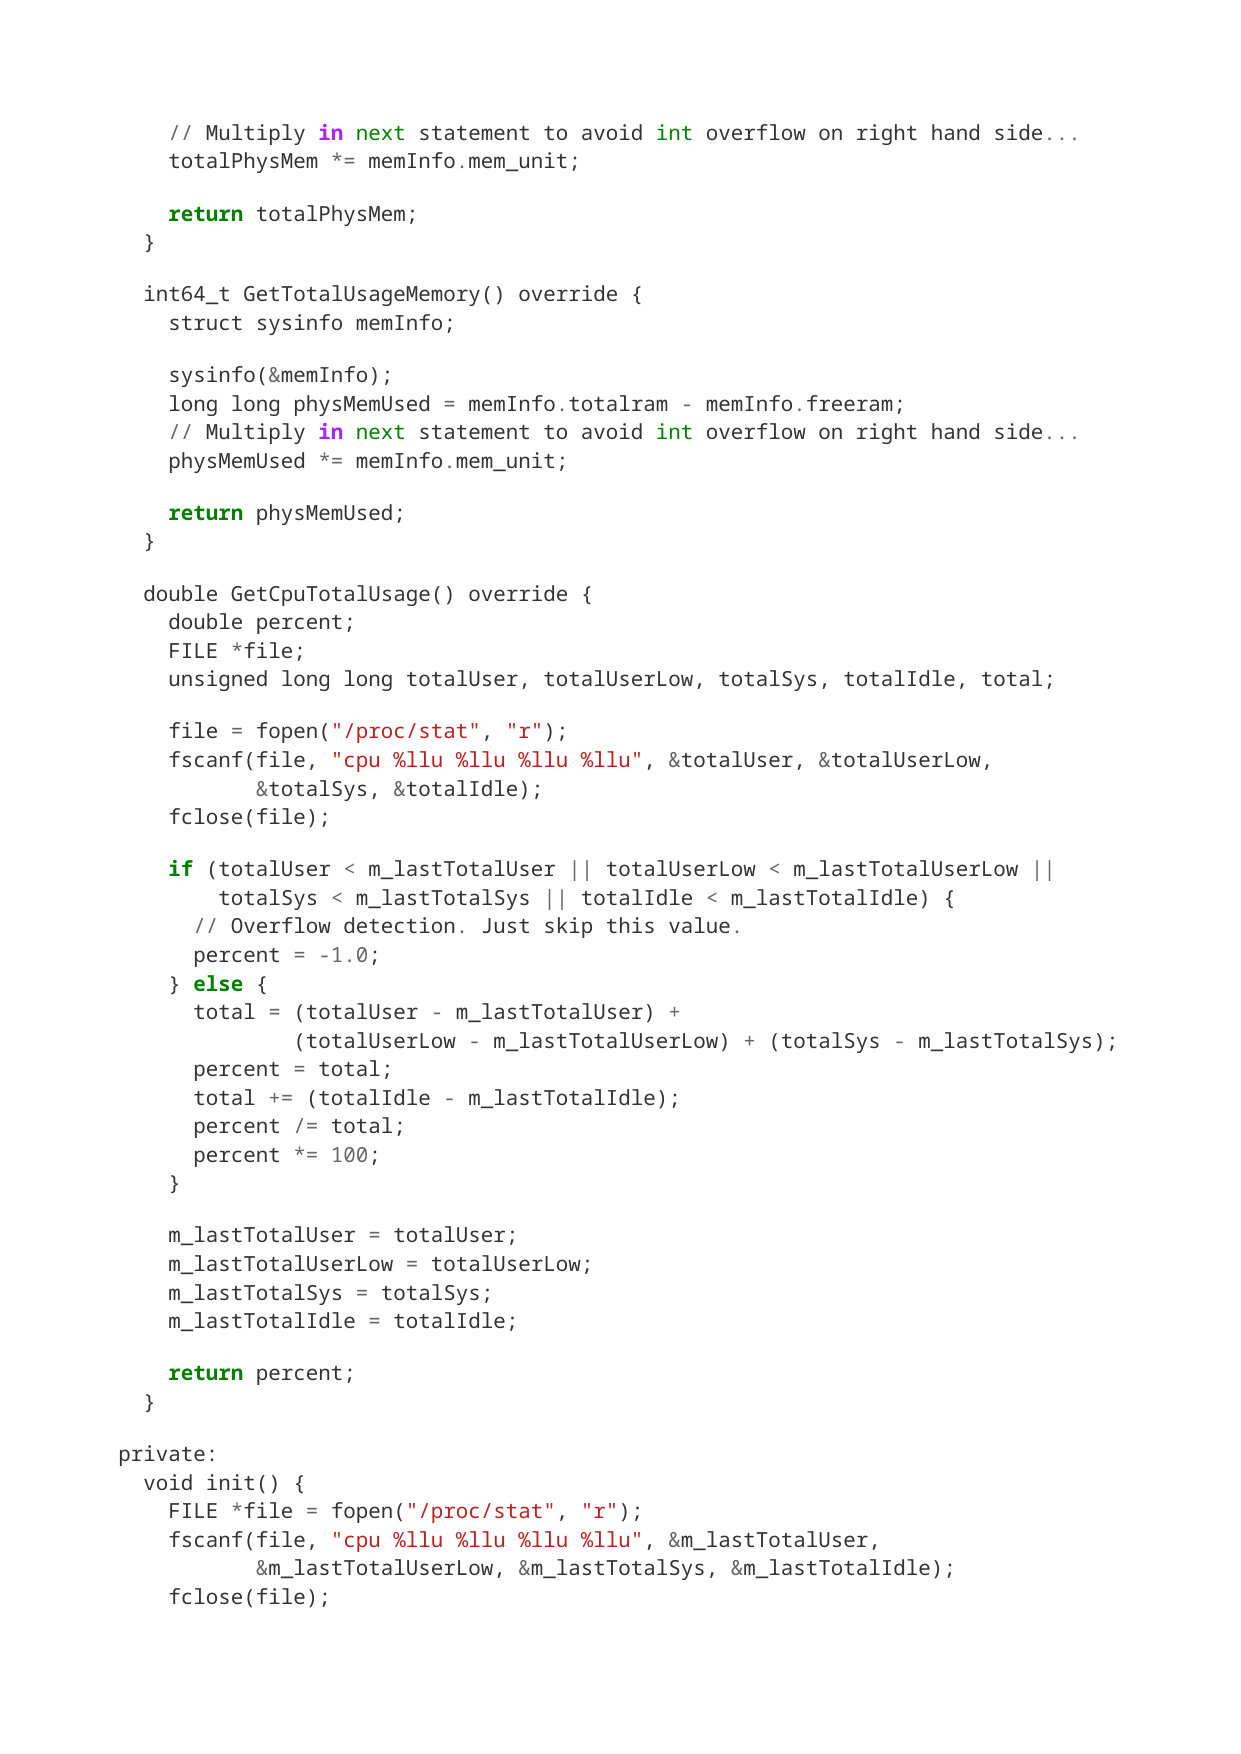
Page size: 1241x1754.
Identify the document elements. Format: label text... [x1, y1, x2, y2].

text fscanf(file, "cpu %llu %llu %llu %llu", &m_lastTotalUser, [118, 1525, 1122, 1553]
text int64_t GetTotalUsageMemory() override { [118, 279, 1122, 308]
text } else { [118, 969, 1122, 997]
text double percent; [118, 607, 1122, 636]
text m_lastTotalUserLow = totalUserLow; [118, 1249, 1122, 1278]
text total += (totalIdle - m_lastTotalIdle); [118, 1083, 1122, 1111]
text fclose(file); [118, 1582, 1122, 1610]
text // Overflow detection. Just skip this value. [118, 912, 1122, 940]
text (totalUserLow - m_lastTotalUserLow) + (totalSys - m_lastTotalSys); [118, 1026, 1122, 1054]
text totalPhysMem *= memInfo.mem_unit; [118, 147, 1122, 175]
text total = (totalUser - m_lastTotalUser) + [118, 997, 1122, 1026]
text &totalSys, &totalIdle); [118, 774, 1122, 802]
text } [118, 527, 1122, 555]
text FILE *file = fopen("/proc/stat", "r"); [118, 1496, 1122, 1525]
text fclose(file); [118, 802, 1122, 831]
text percent /= total; [118, 1111, 1122, 1140]
text unsigned long long totalUser, totalUserLow, totalSys, totalIdle, total; [118, 664, 1122, 693]
text percent = total; [118, 1054, 1122, 1083]
text } [118, 1387, 1122, 1416]
text fscanf(file, "cpu %llu %llu %llu %llu", &totalUser, &totalUserLow, [118, 745, 1122, 774]
text percent = -1.0; [118, 940, 1122, 969]
text totalSys < m_lastTotalSys || totalIdle < m_lastTotalIdle) { [118, 883, 1122, 912]
text void init() { [118, 1468, 1122, 1496]
text struct sysinfo memInfo; [118, 308, 1122, 337]
text &m_lastTotalUserLow, &m_lastTotalSys, &m_lastTotalIdle); [118, 1553, 1122, 1582]
text } [118, 227, 1122, 256]
text if (totalUser < m_lastTotalUser || totalUserLow < m_lastTotalUserLow || [118, 854, 1122, 883]
text physMemUsed *= memInfo.mem_unit; [118, 446, 1122, 474]
text private: [118, 1439, 1122, 1468]
text double GetCpuTotalUsage() override { [118, 579, 1122, 607]
text return percent; [118, 1358, 1122, 1387]
text } [118, 1168, 1122, 1197]
text // Multiply in next statement to avoid int overflow on right hand side... [118, 118, 1122, 147]
text percent *= 100; [118, 1140, 1122, 1168]
text return physMemUsed; [118, 498, 1122, 527]
text m_lastTotalIdle = totalIdle; [118, 1306, 1122, 1335]
text long long physMemUsed = memInfo.totalram - memInfo.freeram; [118, 389, 1122, 417]
text file = fopen("/proc/stat", "r"); [118, 717, 1122, 745]
text m_lastTotalSys = totalSys; [118, 1278, 1122, 1306]
text m_lastTotalUser = totalUser; [118, 1221, 1122, 1249]
text // Multiply in next statement to avoid int overflow on right hand side... [118, 417, 1122, 446]
text sysinfo(&memInfo); [118, 360, 1122, 389]
text FILE *file; [118, 636, 1122, 664]
text return totalPhysMem; [118, 199, 1122, 227]
